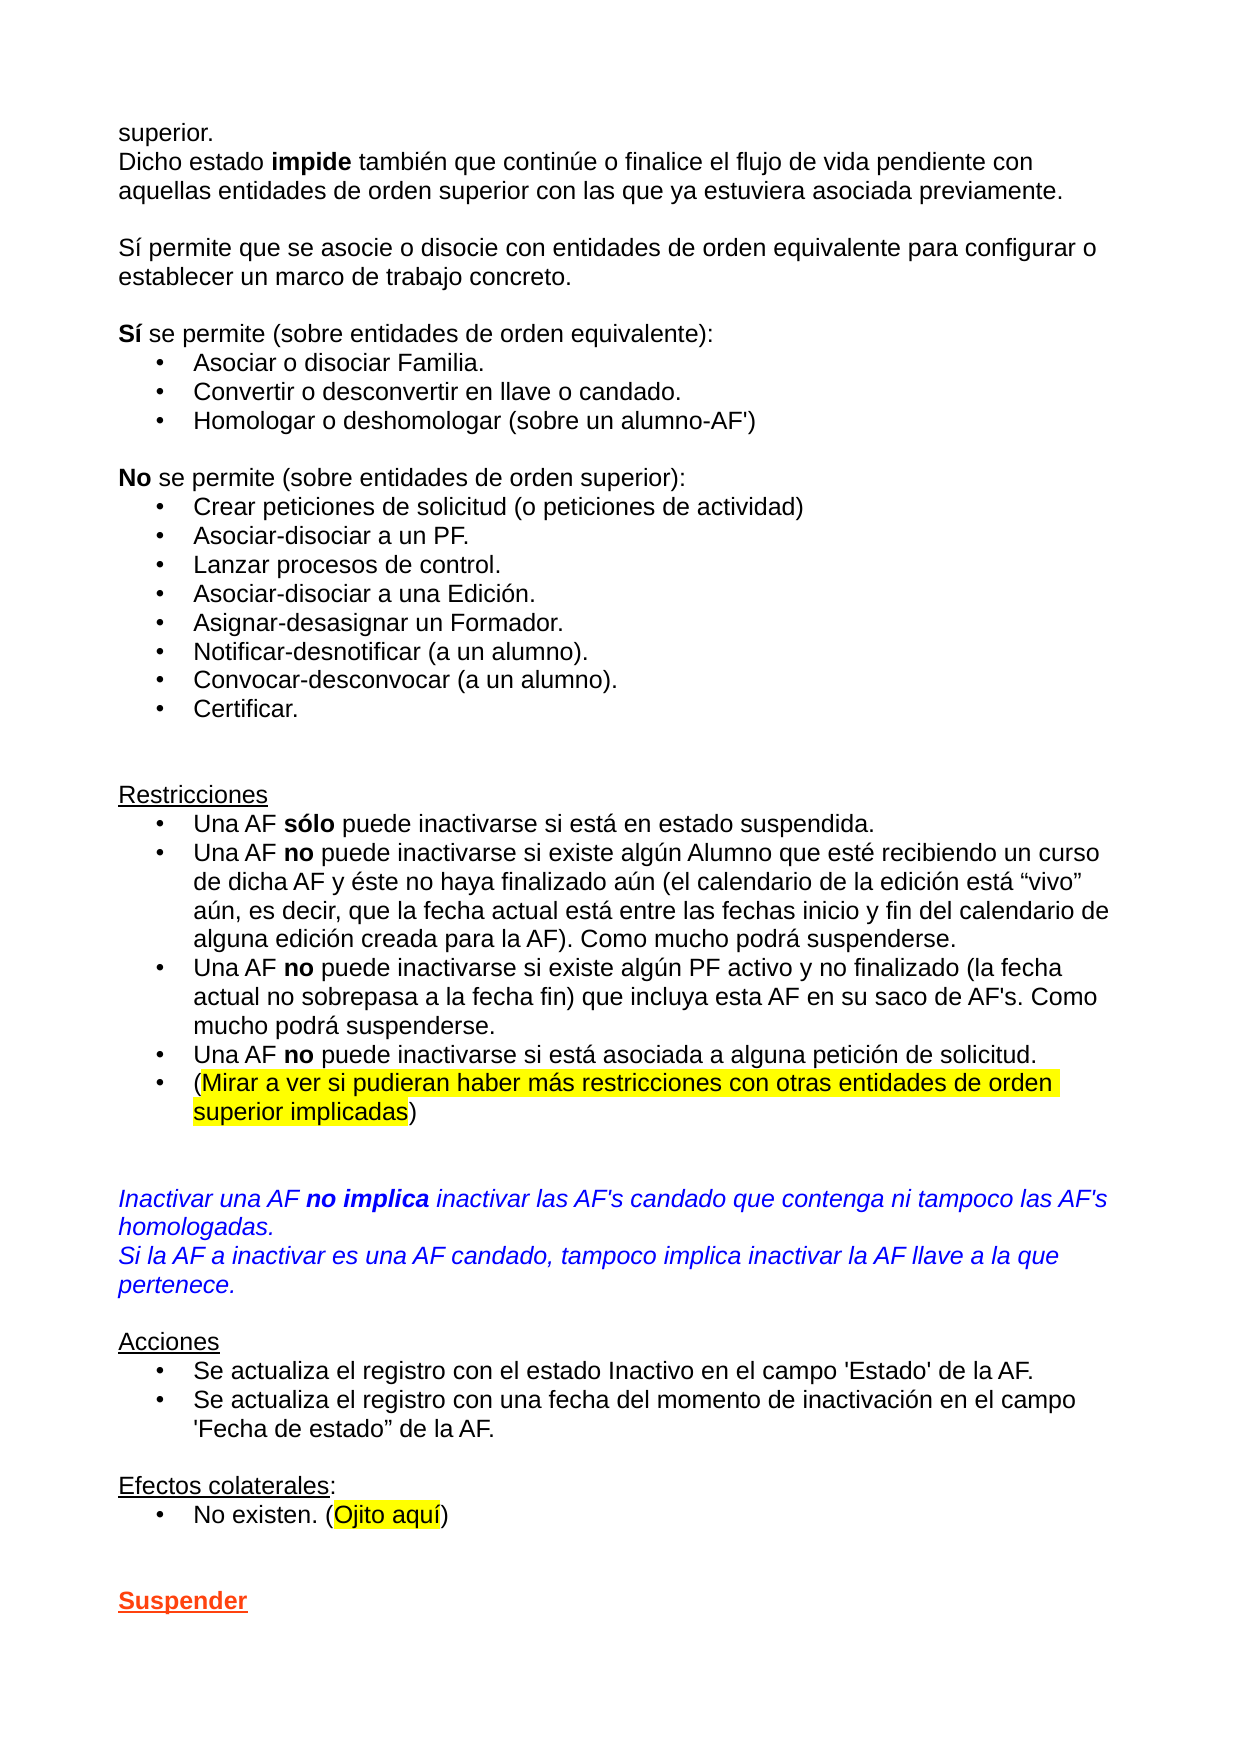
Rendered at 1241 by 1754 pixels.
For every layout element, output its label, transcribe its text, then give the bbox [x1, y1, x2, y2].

text No se permite (sobre entidades de orden superior): [118, 463, 1122, 492]
list Homologar o deshomologar (sobre un alumno-AF') [156, 406, 1122, 435]
text Si la AF a inactivar es una AF candado, tampoco implica inactivar la AF llave a la que pertenece. [118, 1241, 1122, 1298]
text Sí permite que se asocie o disocie con entidades de orden equivalente para configurar o establecer un marco de trabajo concreto. [118, 233, 1122, 291]
list Certificar. [156, 694, 1122, 723]
list Lanzar procesos de control. [156, 550, 1122, 579]
text Sí se permite (sobre entidades de orden equivalente): [118, 319, 1122, 348]
text Acciones [118, 1327, 1122, 1356]
text Suspender [118, 1586, 1122, 1615]
text Restricciones [118, 781, 1122, 809]
list Una AF no puede inactivarse si está asociada a alguna petición de solicitud. [156, 1039, 1122, 1068]
list Convocar-desconvocar (a un alumno). [156, 665, 1122, 694]
text Dicho estado impide también que continúe o finalice el flujo de vida pendiente con aquellas entidades de orden superior con las que ya estuviera asociada previamente. [118, 147, 1122, 204]
text superior. [118, 118, 1122, 147]
text Efectos colaterales: [118, 1471, 1122, 1500]
list Se actualiza el registro con una fecha del momento de inactivación en el campo 'Fecha de estado” de la AF. [156, 1385, 1122, 1442]
list Una AF no puede inactivarse si existe algún Alumno que esté recibiendo un curso de dicha AF y éste no haya finalizado aún (el calendario de la edición está “vivo” aún, es decir, que la fecha actual está entre las fechas inicio y fin del calendario de alguna edición creada para la AF). Como mucho podrá suspenderse. [156, 838, 1122, 953]
list Asociar o disociar Familia. [156, 348, 1122, 377]
list Asociar-disociar a un PF. [156, 521, 1122, 550]
list Convertir o desconvertir en llave o candado. [156, 377, 1122, 406]
list (Mirar a ver si pudieran haber más restricciones con otras entidades de orden superior implicadas) [156, 1068, 1122, 1126]
list Notificar-desnotificar (a un alumno). [156, 636, 1122, 665]
list Se actualiza el registro con el estado Inactivo en el campo 'Estado' de la AF. [156, 1356, 1122, 1385]
list Crear peticiones de solicitud (o peticiones de actividad) [156, 492, 1122, 521]
list Asociar-disociar a una Edición. [156, 579, 1122, 608]
list Asignar-desasignar un Formador. [156, 608, 1122, 636]
list No existen. (Ojito aquí) [156, 1500, 1122, 1529]
list Una AF no puede inactivarse si existe algún PF activo y no finalizado (la fecha actual no sobrepasa a la fecha fin) que incluya esta AF en su saco de AF's. Como mucho podrá suspenderse. [156, 953, 1122, 1039]
list Una AF sólo puede inactivarse si está en estado suspendida. [156, 809, 1122, 838]
text Inactivar una AF no implica inactivar las AF's candado que contenga ni tampoco las AF's homologadas. [118, 1183, 1122, 1241]
